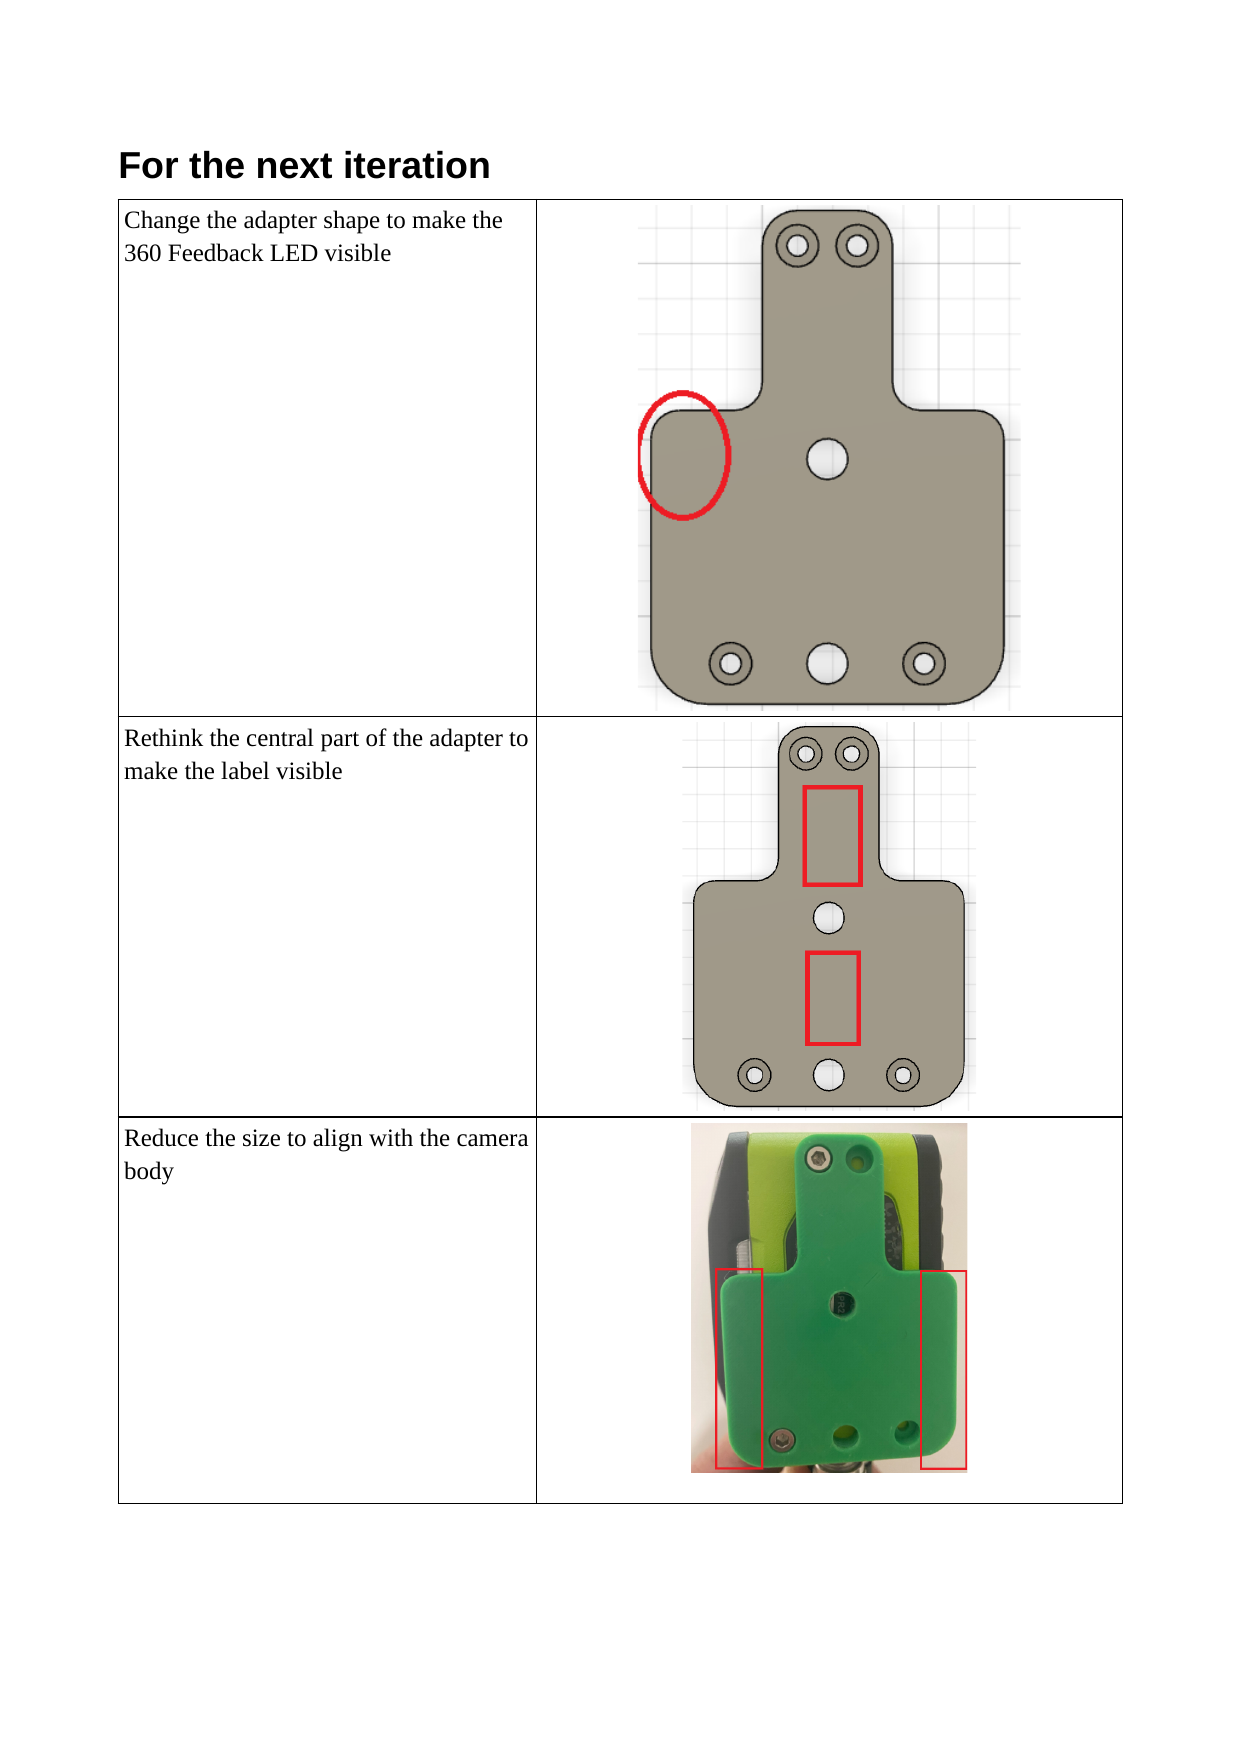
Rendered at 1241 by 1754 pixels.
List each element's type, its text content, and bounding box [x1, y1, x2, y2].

subtitle For the next iteration [118, 143, 1122, 186]
picture [637, 205, 1021, 711]
table_cell Rethink the central part of the adapter to make the label visible [119, 717, 536, 1116]
table_header Change the adapter shape to make the 360 Feedback LED visible [119, 200, 536, 716]
table_cell Reduce the size to align with the camera body [119, 1118, 536, 1502]
table_header [537, 200, 1122, 716]
picture [682, 722, 977, 1111]
table_cell [537, 717, 1122, 1116]
table_cell [537, 1118, 1122, 1502]
picture [691, 1123, 968, 1473]
